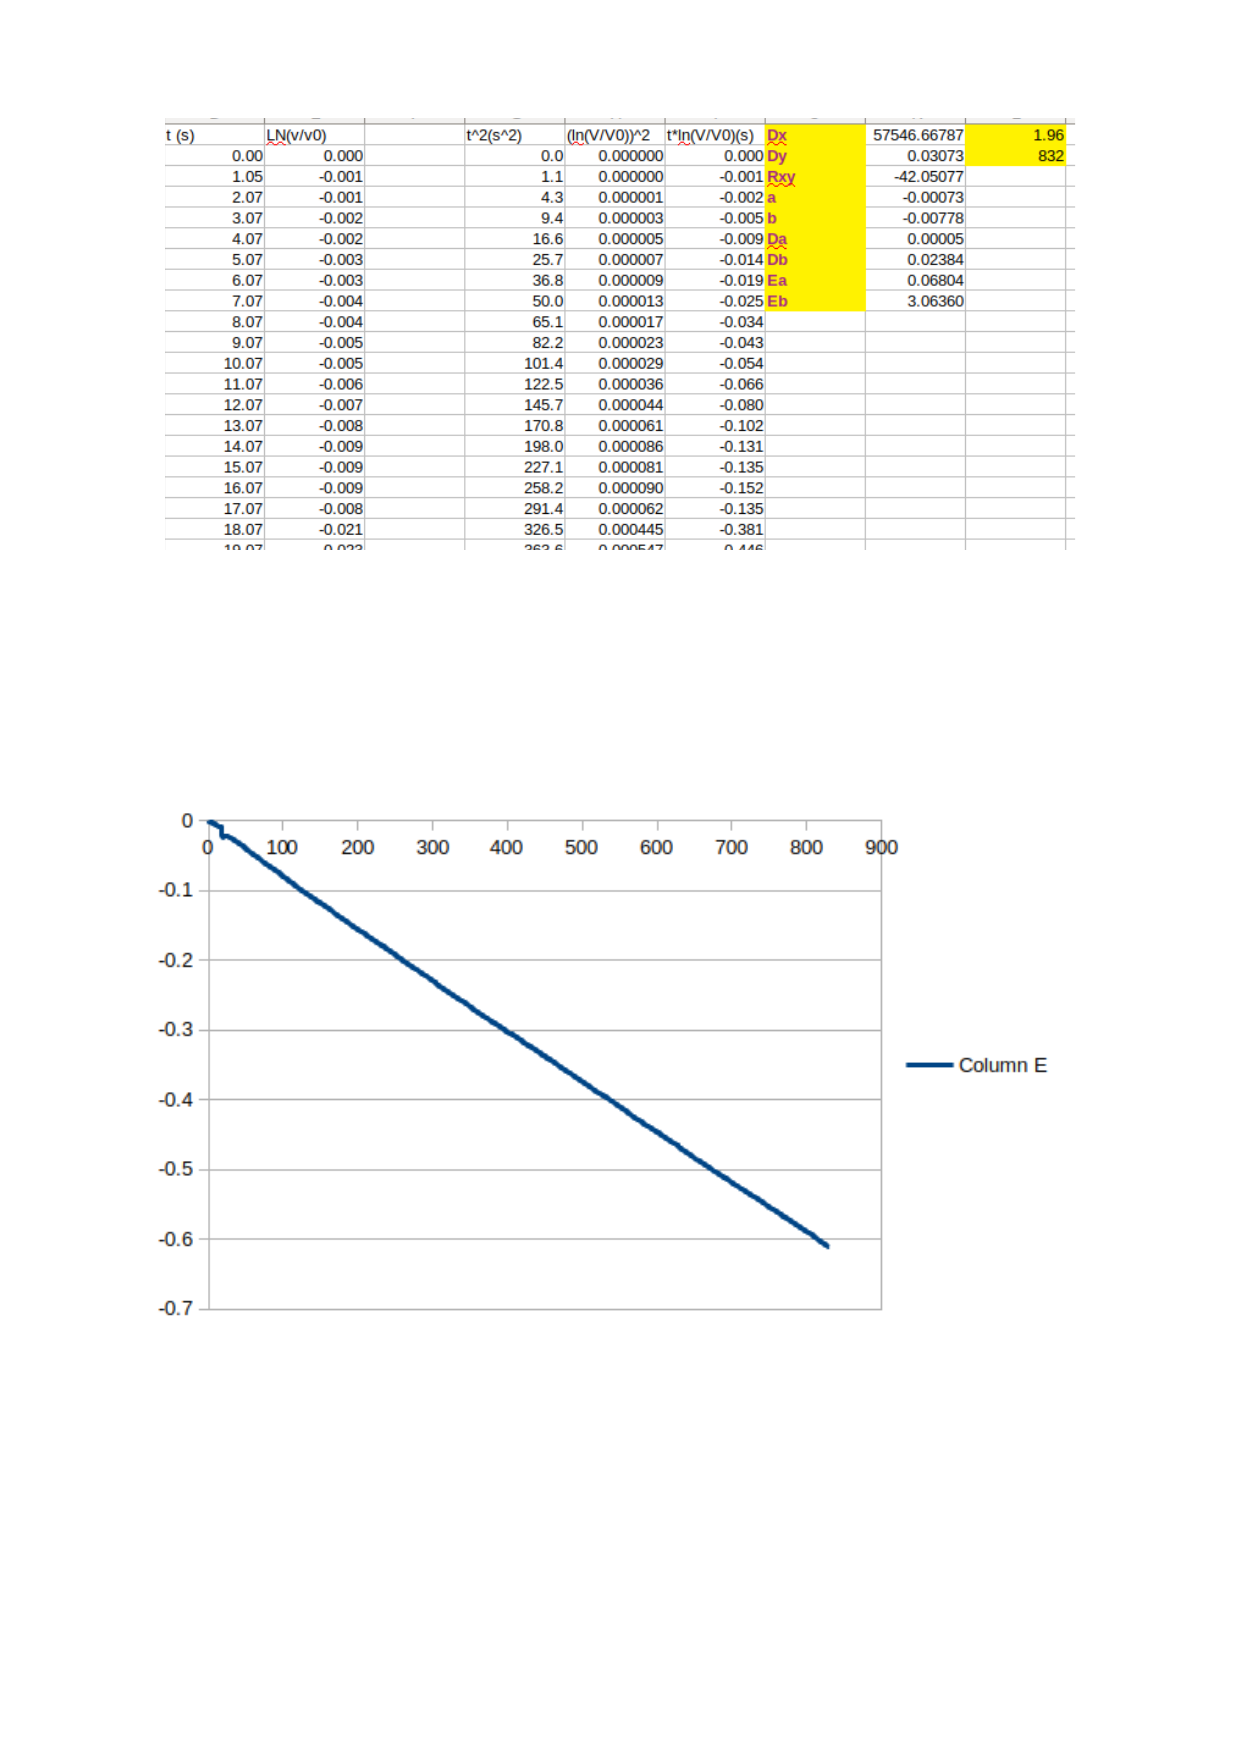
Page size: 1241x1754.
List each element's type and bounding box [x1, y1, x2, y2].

picture [165, 118, 274, 550]
picture [121, 798, 1067, 1331]
